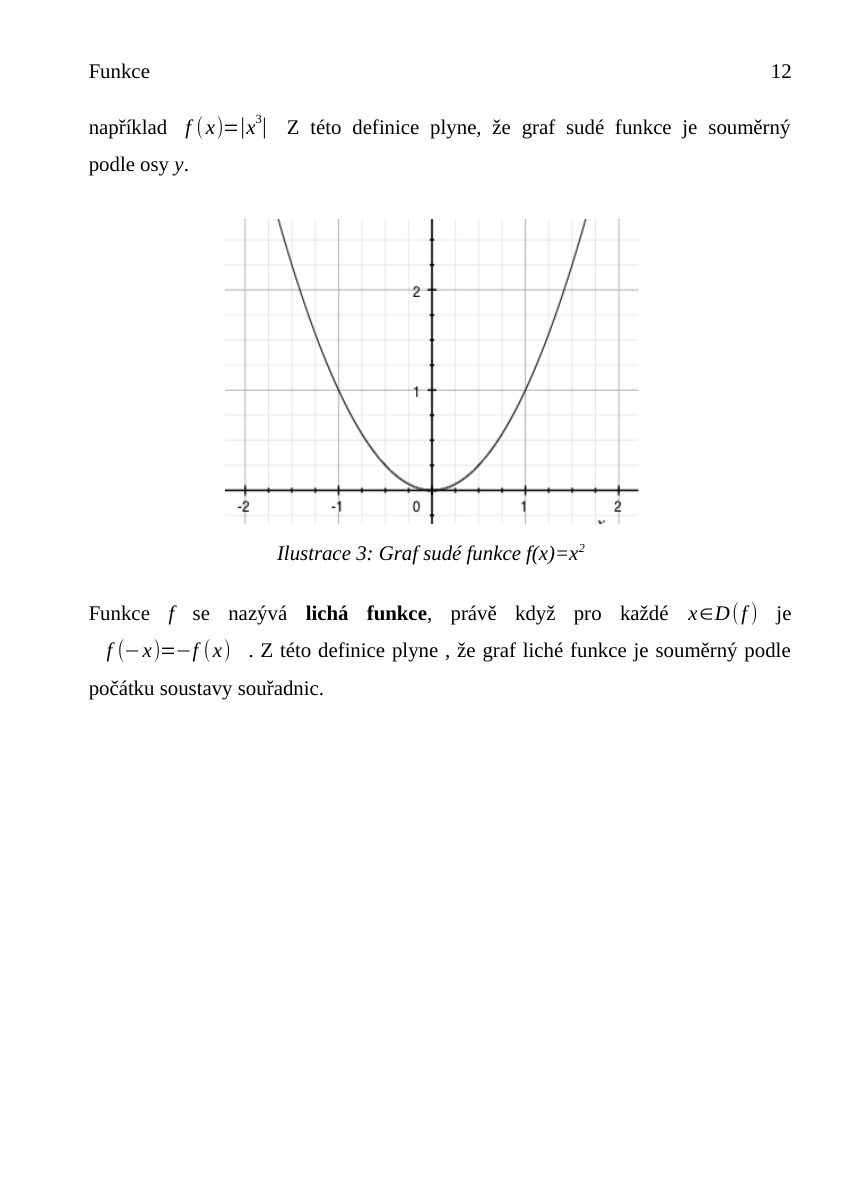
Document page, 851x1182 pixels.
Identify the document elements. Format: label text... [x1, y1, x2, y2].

text Funkce f se nazývá lichá funkce, právě když pro každéje. Z této definice plyne , že graf liché funkce je souměrný podle počátku soustavy souřadnic. [88, 203, 791, 699]
text Funkce f se nazývá sudá funkce, právě když pro každéje. Jednoduše řečeno sudá funkce vrací pro kladnou i zápornou hodnotu proměnné x stejnou funkční hodnotu. Typickým případem sudé funkce je funkce. Název sudost vznikl z vlastnosti funkcí sudých mocnin proměnné x, které mají zpravidla symetrický graf podle osy y a jsou to tedy sudé funkce. Z liché funkce je možné vytvořit sudou funkci pomocí absolutní hodnoty, napříkladZ této definice plyne, že graf sudé funkce je souměrný podle osy y. [88, 113, 791, 176]
picture [225, 219, 639, 524]
text Ilustrace 3: Graf sudé funkce f(x)=x2 [225, 524, 638, 565]
